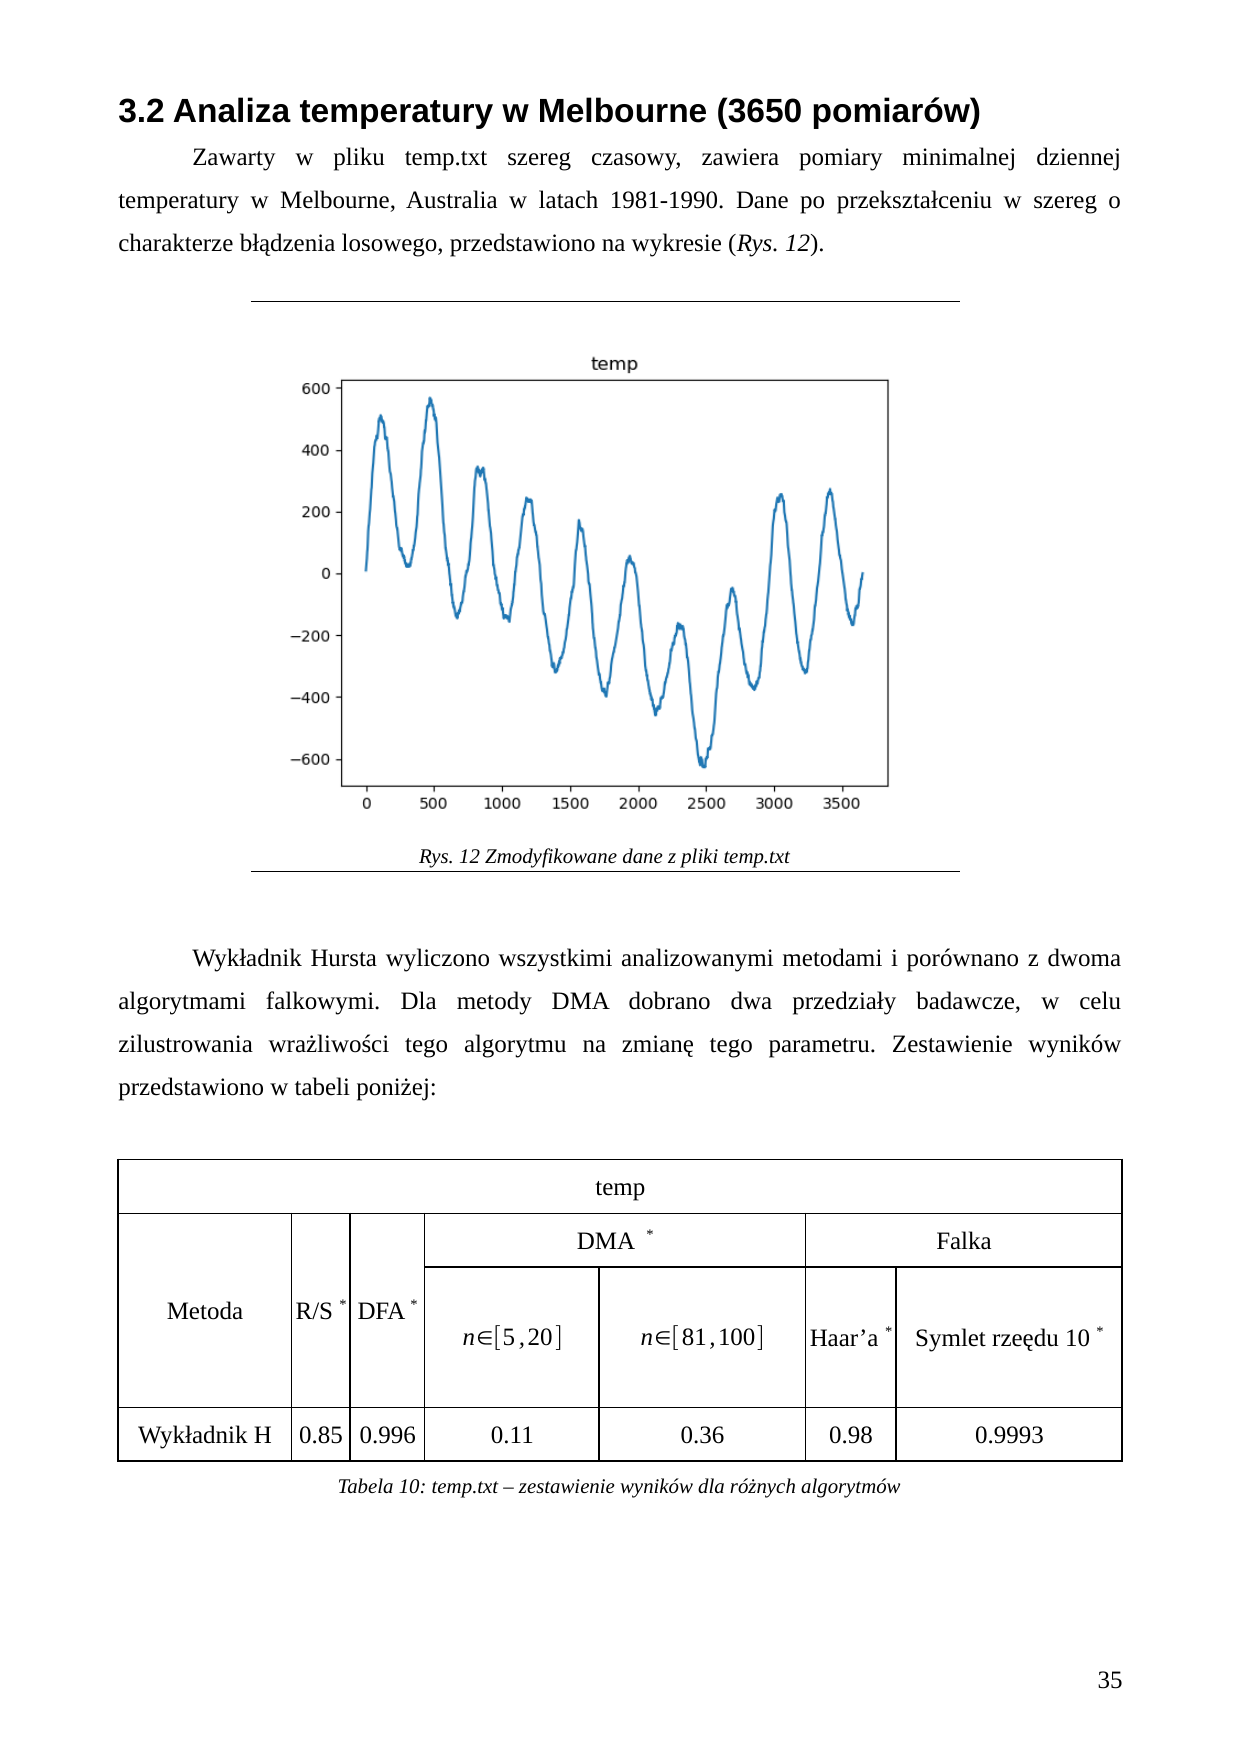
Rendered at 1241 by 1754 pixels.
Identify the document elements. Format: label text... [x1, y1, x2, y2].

table_cell DMA * [425, 1214, 805, 1266]
table_cell 0.996 [351, 1408, 424, 1460]
table_cell 0.98 [806, 1408, 895, 1460]
text Tabela 10: temp.txt – zestawienie wyników dla różnych algorytmów [118, 1474, 1122, 1498]
table_cell Haar’a * [806, 1268, 895, 1406]
table_cell Falka [806, 1214, 1121, 1266]
table_cell [600, 1268, 805, 1406]
table_cell Metoda [119, 1214, 291, 1406]
subtitle 3.2 Analiza temperatury w Melbourne (3650 pomiarów) [118, 91, 1122, 129]
table_cell R/S * [292, 1214, 349, 1406]
text Rys. 12 Zmodyfikowane dane z pliki temp.txt [254, 844, 957, 868]
text Zawarty w pliku temp.txt szereg czasowy, zawiera pomiary minimalnej dziennej temperatury w Melbourne, Australia w latach 1981-1990. Dane po przekształceniu w szereg o charakterze błądzenia losowego, przedstawiono na wykresie (Rys. 12). [118, 142, 1122, 257]
table_header temp [119, 1160, 1121, 1212]
table_cell Symlet rzeędu 10 * [897, 1268, 1121, 1406]
table_cell DFA * [351, 1214, 424, 1406]
table_cell 0.11 [425, 1408, 598, 1460]
table_cell Wykładnik H [119, 1408, 291, 1460]
text Wykładnik Hursta wyliczono wszystkimi analizowanymi metodami i porównano z dwoma algorytmami falkowymi. Dla metody DMA dobrano dwa przedziały badawcze, w celu zilustrowania wrażliwości tego algorytmu na zmianę tego parametru. Zestawienie wyników przedstawiono w tabeli poniżej: [118, 943, 1122, 1101]
table_cell [425, 1268, 598, 1406]
picture [253, 316, 958, 844]
table_cell 0.9993 [897, 1408, 1121, 1460]
table_cell 0.36 [600, 1408, 805, 1460]
table_cell 0.85 [292, 1408, 349, 1460]
